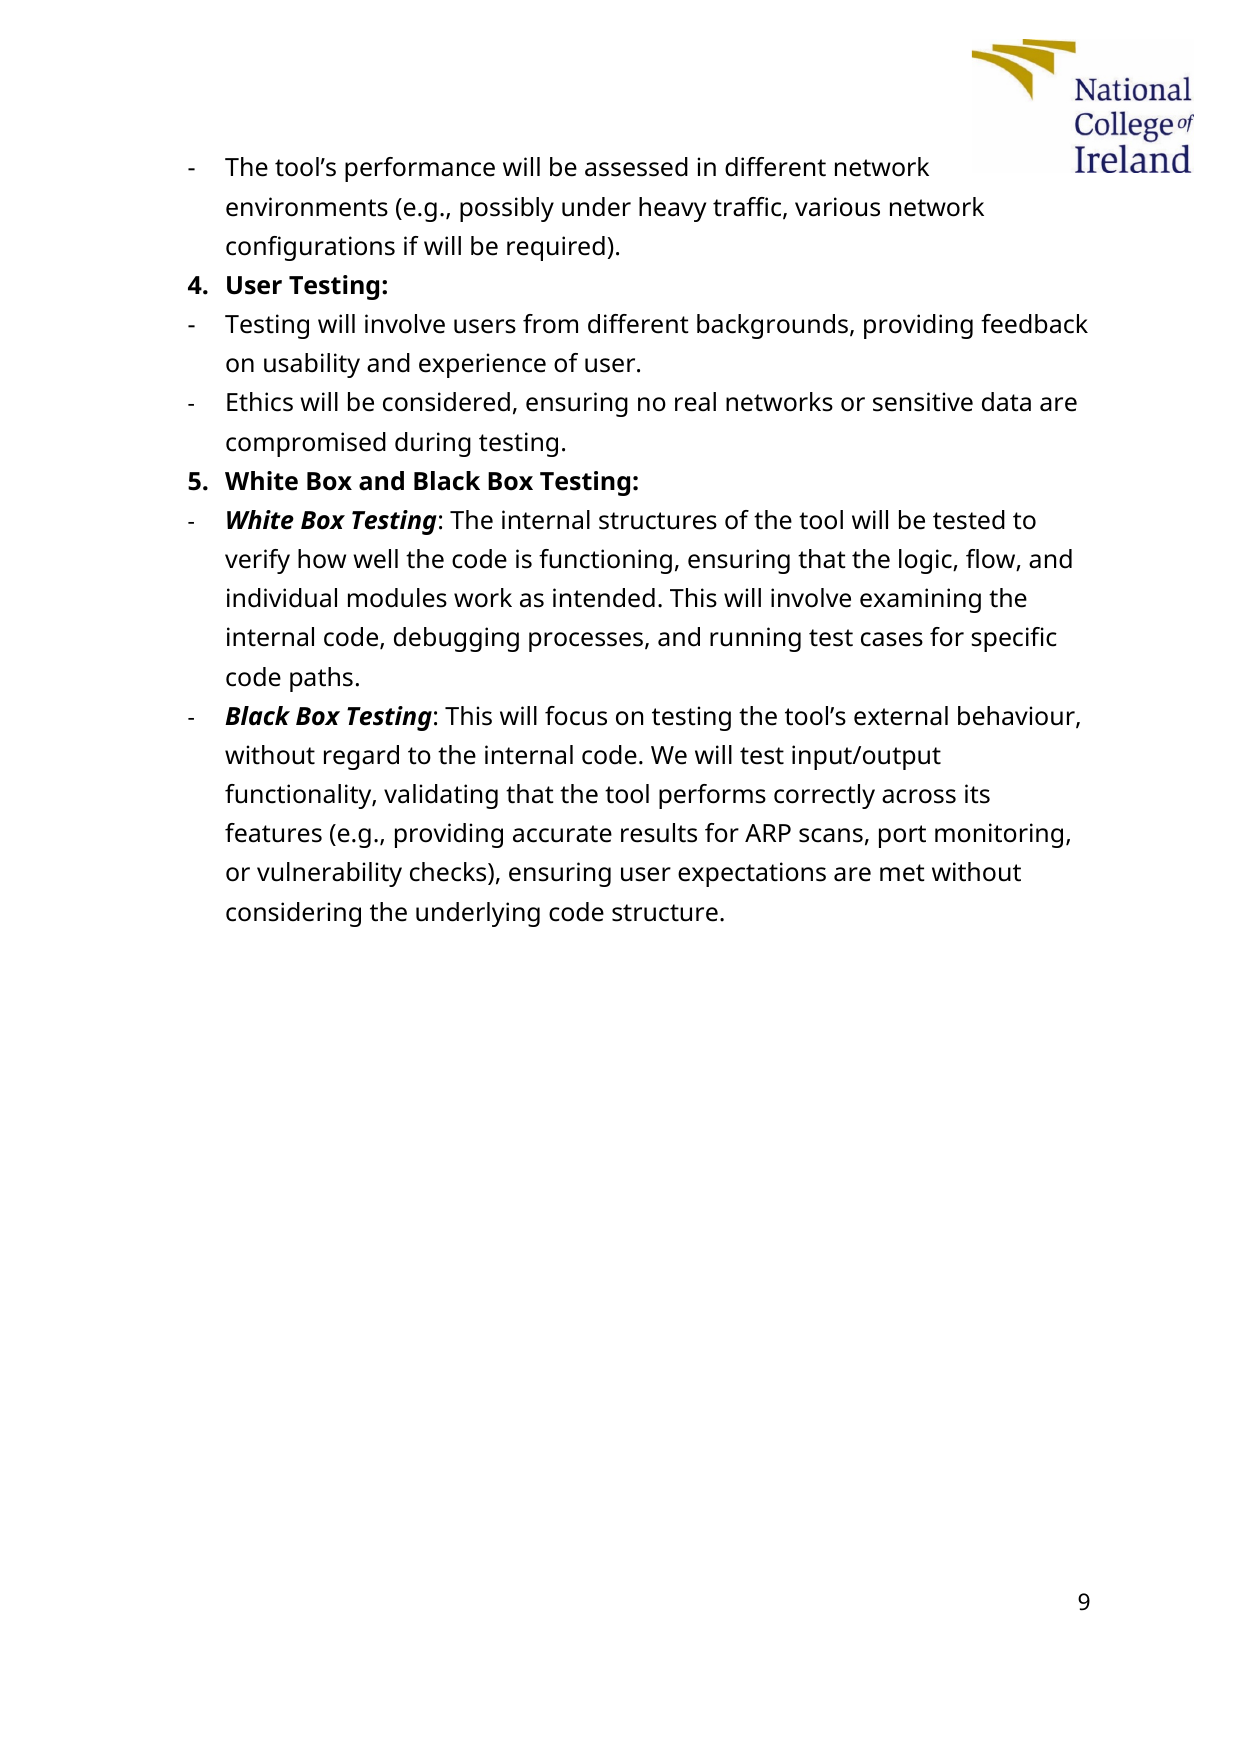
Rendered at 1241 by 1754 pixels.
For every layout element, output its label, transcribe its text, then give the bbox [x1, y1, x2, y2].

list Ethics will be considered, ensuring no real networks or sensitive data are compromised during testing. [187, 385, 1090, 458]
list Black Box Testing: This will focus on testing the tool’s external behaviour, without regard to the internal code. We will test input/output functionality, validating that the tool performs correctly across its features (e.g., providing accurate results for ARP scans, port monitoring, or vulnerability checks), ensuring user expectations are met without considering the underlying code structure. [187, 698, 1090, 928]
list The tool’s performance will be assessed in different network environments (e.g., possibly under heavy traffic, various network configurations if will be required). [187, 150, 1090, 262]
list Testing will involve users from different backgrounds, providing feedback on usability and experience of user. [187, 307, 1090, 380]
list White Box Testing: The internal structures of the tool will be tested to verify how well the code is functioning, ensuring that the logic, flow, and individual modules work as intended. This will involve examining the internal code, debugging processes, and running test cases for specific code paths. [187, 502, 1090, 693]
list White Box and Black Box Testing: [187, 463, 1090, 497]
list User Testing: [187, 267, 1090, 302]
